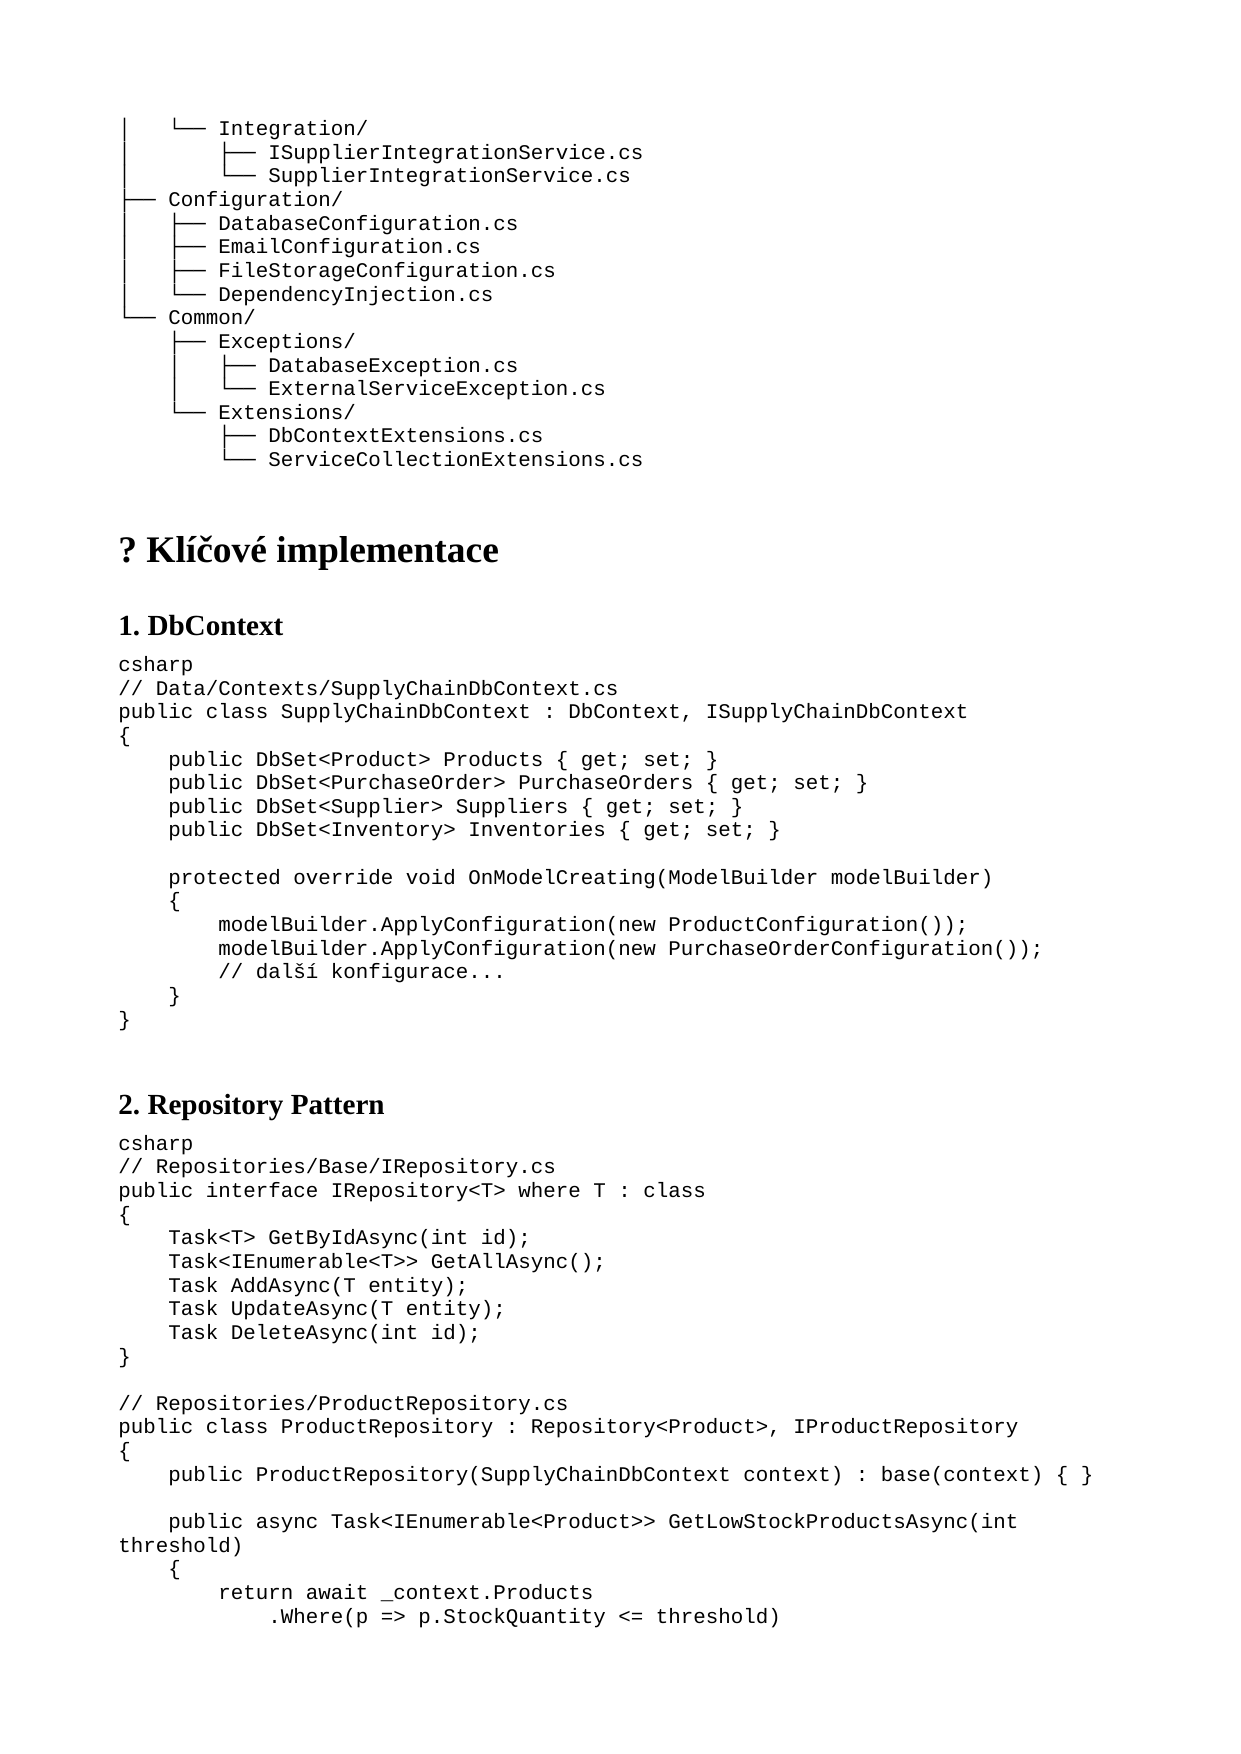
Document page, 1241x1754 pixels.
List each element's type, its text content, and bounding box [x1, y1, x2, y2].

text public async Task<IEnumerable<Product>> GetLowStockProductsAsync(int threshold) [118, 1511, 1122, 1558]
text ├── Exceptions/ [175, 331, 1122, 354]
text public DbSet<Product> Products { get; set; } [118, 748, 1122, 772]
text │ └── DependencyInjection.cs [125, 284, 1122, 307]
text └── Common/ [118, 307, 1122, 331]
text return await _context.Products [118, 1582, 1122, 1606]
subtitle ? Klíčové implementace [118, 527, 1122, 570]
text │ ├── ISupplierIntegrationService.cs [125, 142, 224, 165]
text │ ├── DatabaseException.cs [118, 354, 1122, 378]
text public DbSet<PurchaseOrder> PurchaseOrders { get; set; } [118, 772, 1122, 796]
text │ └── SupplierIntegrationService.cs [118, 165, 1122, 189]
text public interface IRepository<T> where T : class [118, 1180, 1122, 1204]
text │ ├── EmailConfiguration.cs [118, 236, 1122, 260]
text │ └── ExternalServiceException.cs [118, 378, 1122, 402]
text } [118, 1009, 1122, 1032]
text csharp [118, 1133, 1122, 1156]
text { [118, 725, 1122, 748]
text public DbSet<Supplier> Suppliers { get; set; } [118, 796, 1122, 819]
text protected override void OnModelCreating(ModelBuilder modelBuilder) [118, 867, 1122, 890]
text ├── Configuration/ [118, 189, 1122, 213]
text public DbSet<Inventory> Inventories { get; set; } [118, 819, 1122, 843]
text public class SupplyChainDbContext : DbContext, ISupplyChainDbContext [118, 701, 1122, 725]
text │ └── Integration/ [118, 118, 1122, 142]
text ├── Exceptions/ [118, 331, 174, 354]
text Task<IEnumerable<T>> GetAllAsync(); [118, 1251, 1122, 1275]
text // Repositories/Base/IRepository.cs [118, 1156, 1122, 1180]
text Task UpdateAsync(T entity); [118, 1298, 1122, 1322]
text public ProductRepository(SupplyChainDbContext context) : base(context) { } [118, 1464, 1122, 1487]
text { [118, 1558, 1122, 1582]
text Task<T> GetByIdAsync(int id); [118, 1227, 1122, 1251]
text modelBuilder.ApplyConfiguration(new PurchaseOrderConfiguration()); [118, 938, 1122, 961]
text // Data/Contexts/SupplyChainDbContext.cs [118, 678, 1122, 701]
text │ ├── ISupplierIntegrationService.cs [225, 142, 1122, 165]
text // Repositories/ProductRepository.cs [118, 1393, 1122, 1417]
text │ ├── DatabaseConfiguration.cs [175, 213, 1122, 236]
text { [118, 1440, 1122, 1464]
text Task DeleteAsync(int id); [118, 1322, 1122, 1346]
text public class ProductRepository : Repository<Product>, IProductRepository [118, 1417, 1122, 1440]
text modelBuilder.ApplyConfiguration(new ProductConfiguration()); [118, 914, 1122, 938]
text └── ServiceCollectionExtensions.cs [118, 449, 1122, 473]
text csharp [118, 654, 1122, 678]
text .Where(p => p.StockQuantity <= threshold) [118, 1606, 1122, 1629]
text │ ├── DatabaseConfiguration.cs [125, 213, 174, 236]
subtitle 1. DbContext [118, 608, 1122, 641]
text } [118, 985, 1122, 1009]
text │ ├── FileStorageConfiguration.cs [118, 260, 1122, 284]
text // další konfigurace... [118, 961, 1122, 985]
text } [118, 1346, 1122, 1369]
text { [118, 890, 1122, 914]
text { [118, 1204, 1122, 1227]
subtitle 2. Repository Pattern [118, 1087, 1122, 1120]
text └── Extensions/ [118, 402, 1122, 426]
text Task AddAsync(T entity); [118, 1275, 1122, 1298]
text ├── DbContextExtensions.cs [118, 426, 1122, 449]
